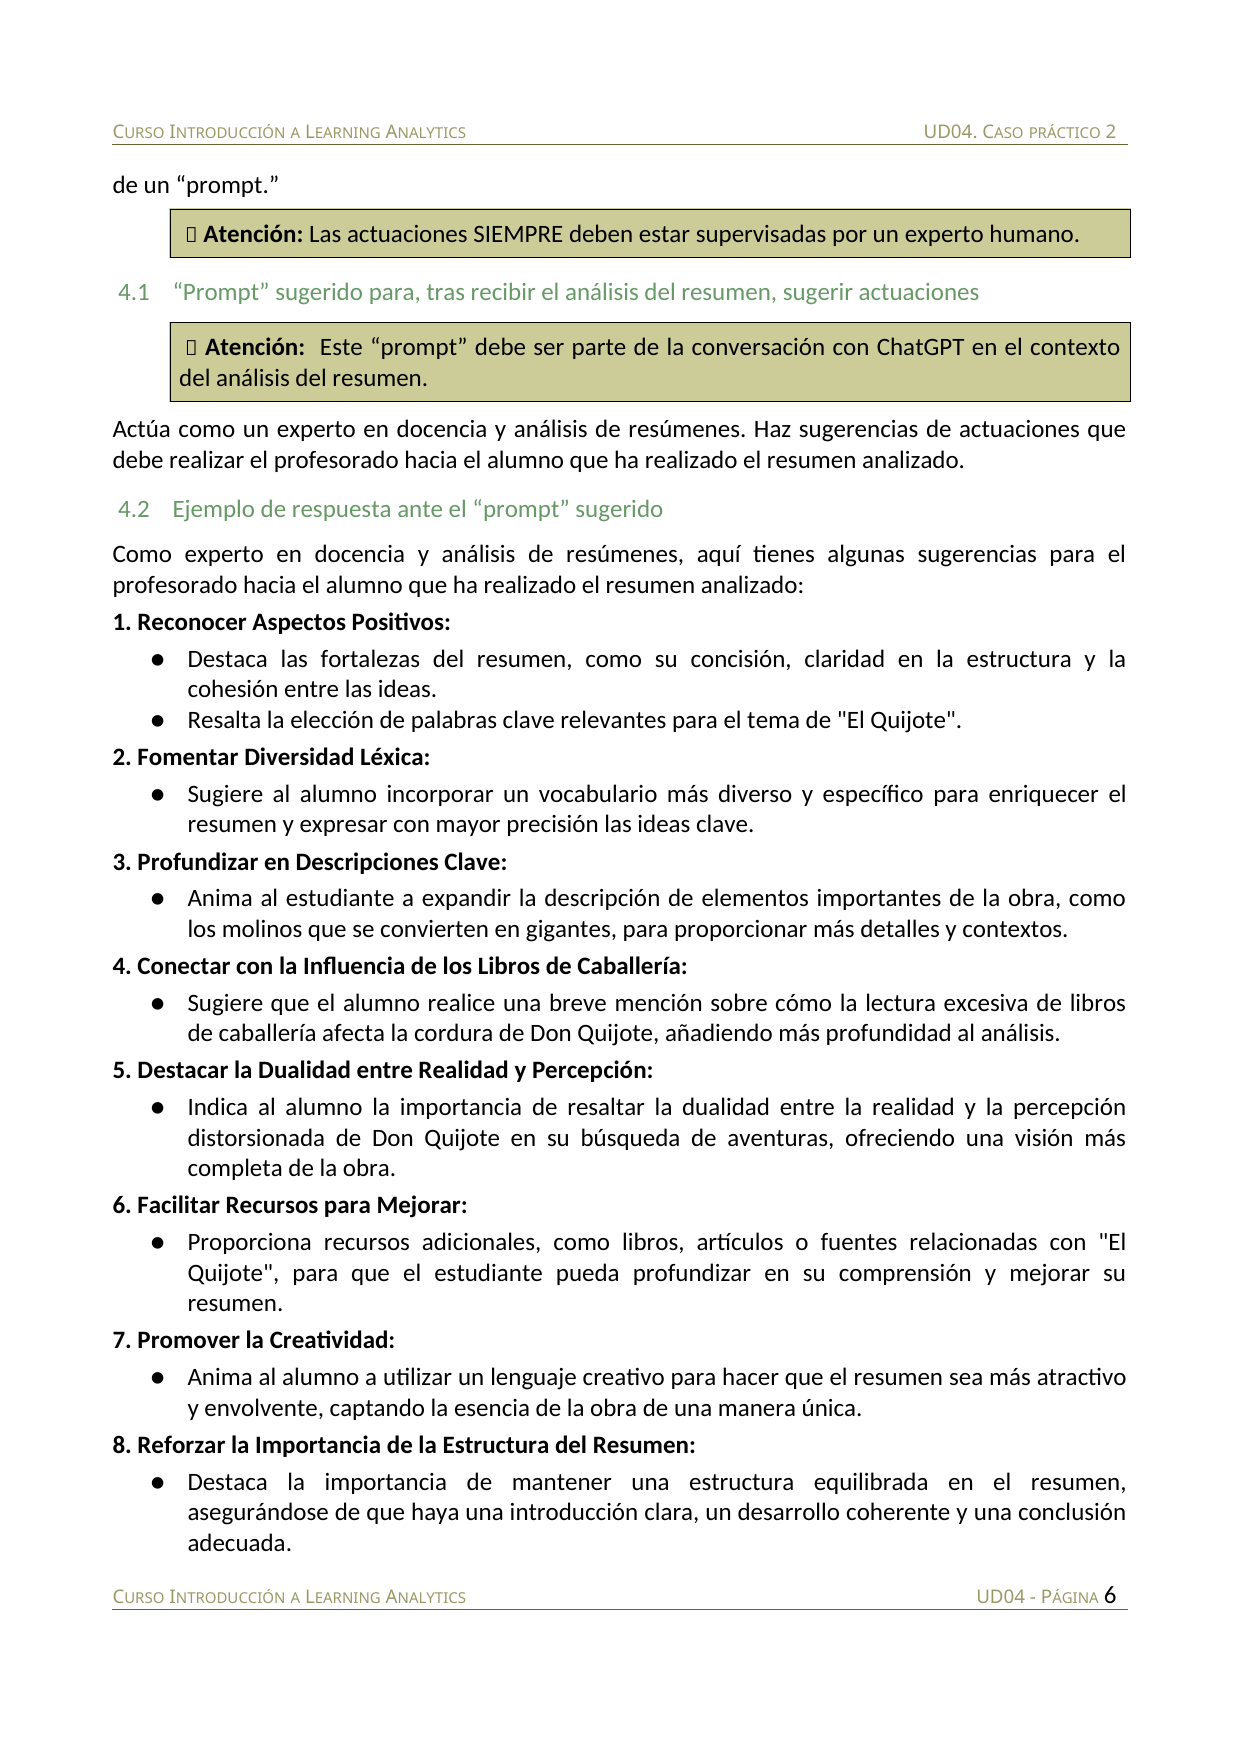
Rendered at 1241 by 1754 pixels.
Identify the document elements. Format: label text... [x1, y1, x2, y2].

list Destaca la importancia de mantener una estructura equilibrada en el resumen, asegurándose de que haya una introducción clara, un desarrollo coherente y una conclusión adecuada. [150, 1466, 1128, 1558]
list Destaca las fortalezas del resumen, como su concisión, claridad en la estructura y la cohesión entre las ideas. [150, 643, 1128, 704]
list Sugiere al alumno incorporar un vocabulario más diverso y específico para enriquecer el resumen y expresar con mayor precisión las ideas clave. [150, 778, 1128, 839]
list Sugiere que el alumno realice una breve mención sobre cómo la lectura excesiva de libros de caballería afecta la cordura de Don Quijote, añadiendo más profundidad al análisis. [150, 987, 1128, 1048]
subtitle Ejemplo de respuesta ante el “prompt” sugerido [112, 493, 1128, 524]
text 5. Destacar la Dualidad entre Realidad y Percepción: [112, 1054, 1128, 1085]
list Indica al alumno la importancia de resaltar la dualidad entre la realidad y la percepción distorsionada de Don Quijote en su búsqueda de aventuras, ofreciendo una visión más completa de la obra. [150, 1092, 1128, 1183]
text ❕ Atención: Las actuaciones SIEMPRE deben estar supervisadas por un experto humano. [171, 210, 1130, 257]
list Proporciona recursos adicionales, como libros, artículos o fuentes relacionadas con "El Quijote", para que el estudiante pueda profundizar en su comprensión y mejorar su resumen. [150, 1227, 1128, 1318]
list Resalta la elección de palabras clave relevantes para el tema de "El Quijote". [150, 704, 1128, 735]
text 8. Reforzar la Importancia de la Estructura del Resumen: [112, 1429, 1128, 1459]
text 7. Promover la Creatividad: [112, 1324, 1128, 1355]
text de un “prompt.” [112, 169, 1128, 199]
text Como experto en docencia y análisis de resúmenes, aquí tienes algunas sugerencias para el profesorado hacia el alumno que ha realizado el resumen analizado: [112, 539, 1128, 600]
list Anima al estudiante a expandir la descripción de elementos importantes de la obra, como los molinos que se convierten en gigantes, para proporcionar más detalles y contextos. [150, 883, 1128, 944]
text 1. Reconocer Aspectos Positivos: [112, 606, 1128, 637]
subtitle “Prompt” sugerido para, tras recibir el análisis del resumen, sugerir actuaciones [112, 277, 1128, 307]
text 3. Profundizar en Descripciones Clave: [112, 846, 1128, 876]
text ❕ Atención: Este “prompt” debe ser parte de la conversación con ChatGPT en el contexto del análisis del resumen. [171, 323, 1130, 401]
text 4. Conectar con la Influencia de los Libros de Caballería: [112, 950, 1128, 981]
text Actúa como un experto en docencia y análisis de resúmenes. Haz sugerencias de actuaciones que debe realizar el profesorado hacia el alumno que ha realizado el resumen analizado. [112, 413, 1128, 474]
text 2. Fomentar Diversidad Léxica: [112, 741, 1128, 772]
text 6. Facilitar Recursos para Mejorar: [112, 1189, 1128, 1220]
list Anima al alumno a utilizar un lenguaje creativo para hacer que el resumen sea más atractivo y envolvente, captando la esencia de la obra de una manera única. [150, 1362, 1128, 1423]
